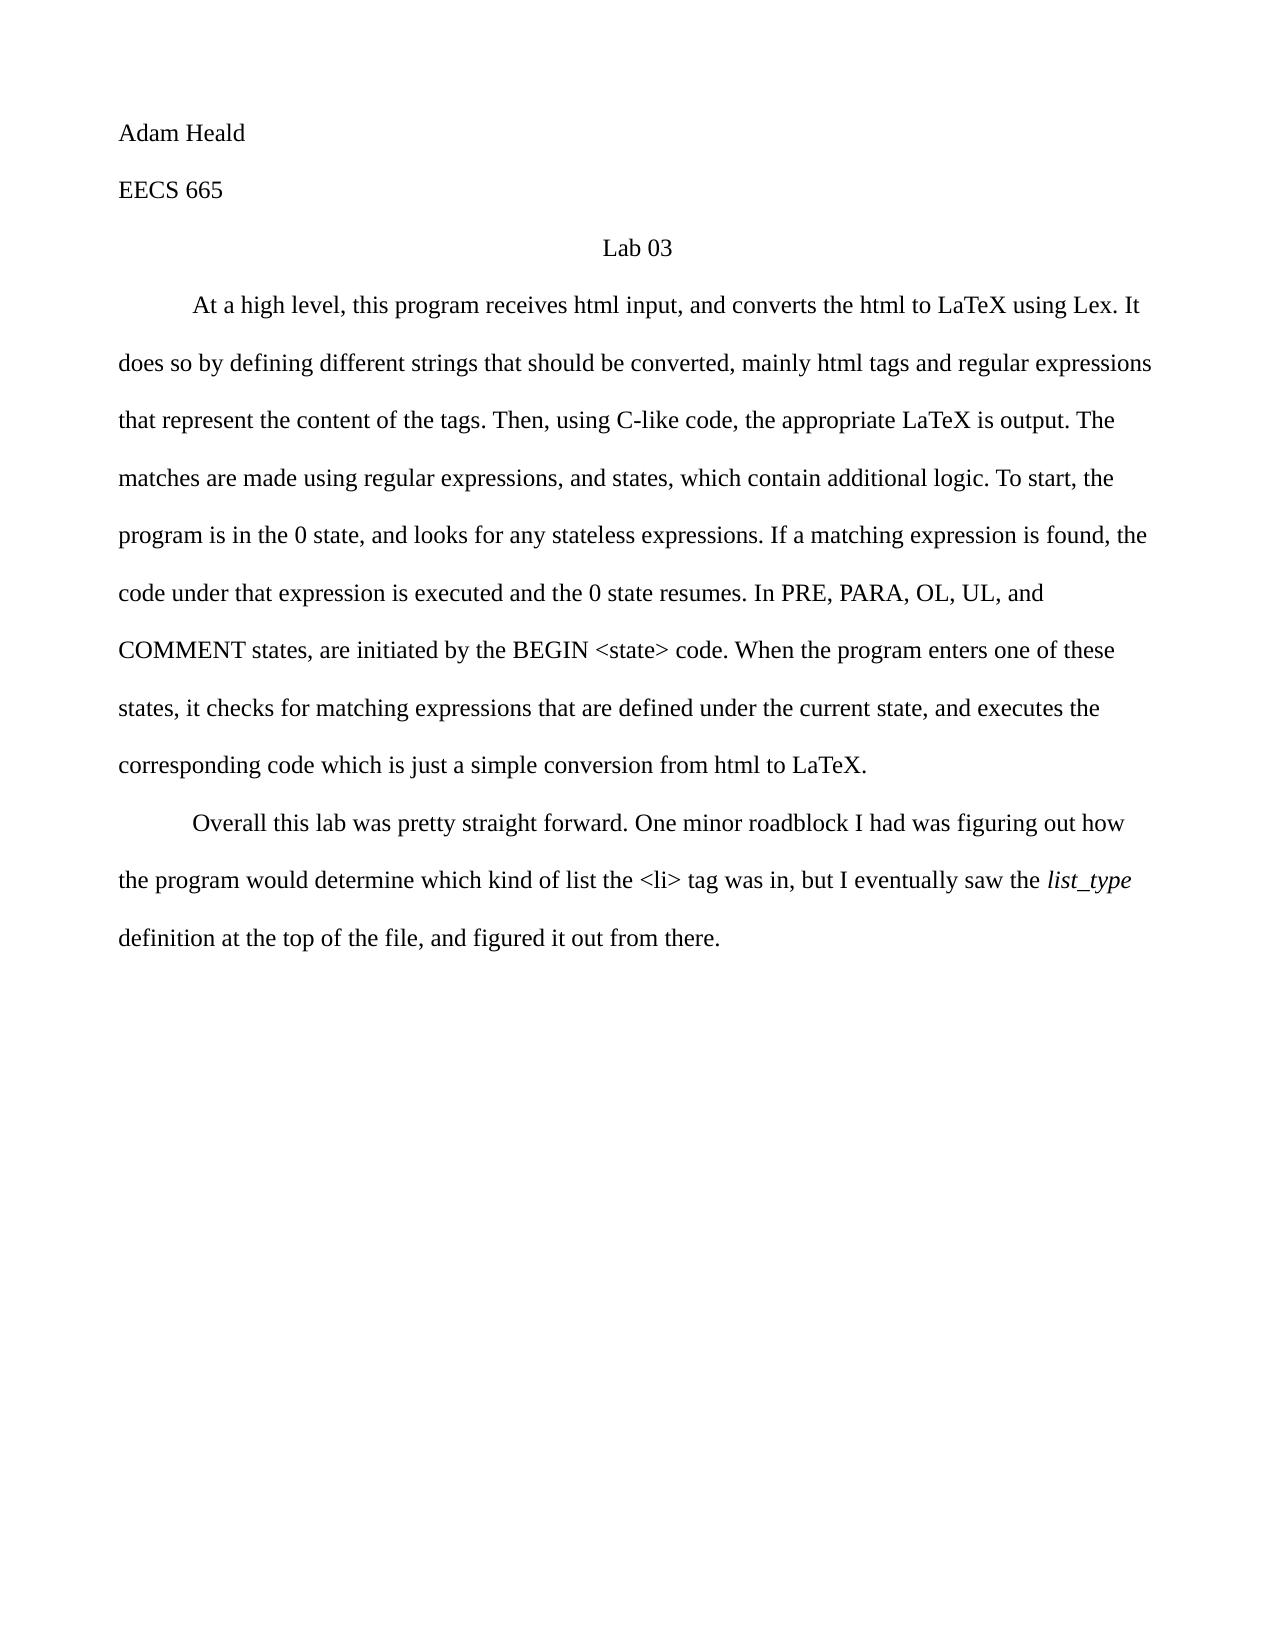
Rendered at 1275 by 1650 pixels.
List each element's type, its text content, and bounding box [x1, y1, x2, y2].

text Lab 03 [118, 233, 1157, 262]
text At a high level, this program receives html input, and converts the html to LaTeX using Lex. It does so by defining different strings that should be converted, mainly html tags and regular expressions that represent the content of the tags. Then, using C-like code, the appropriate LaTeX is output. The matches are made using regular expressions, and states, which contain additional logic. To start, the program is in the 0 state, and looks for any stateless expressions. If a matching expression is found, the code under that expression is executed and the 0 state resumes. In PRE, PARA, OL, UL, and COMMENT states, are initiated by the BEGIN <state> code. When the program enters one of these states, it checks for matching expressions that are defined under the current state, and executes the corresponding code which is just a simple conversion from html to LaTeX. [118, 291, 1157, 779]
text Overall this lab was pretty straight forward. One minor roadblock I had was figuring out how the program would determine which kind of list the <li> tag was in, but I eventually saw the list_type definition at the top of the file, and figured it out from there. [118, 808, 1157, 952]
text EECS 665 [118, 176, 1157, 204]
text Adam Heald [118, 118, 1157, 147]
